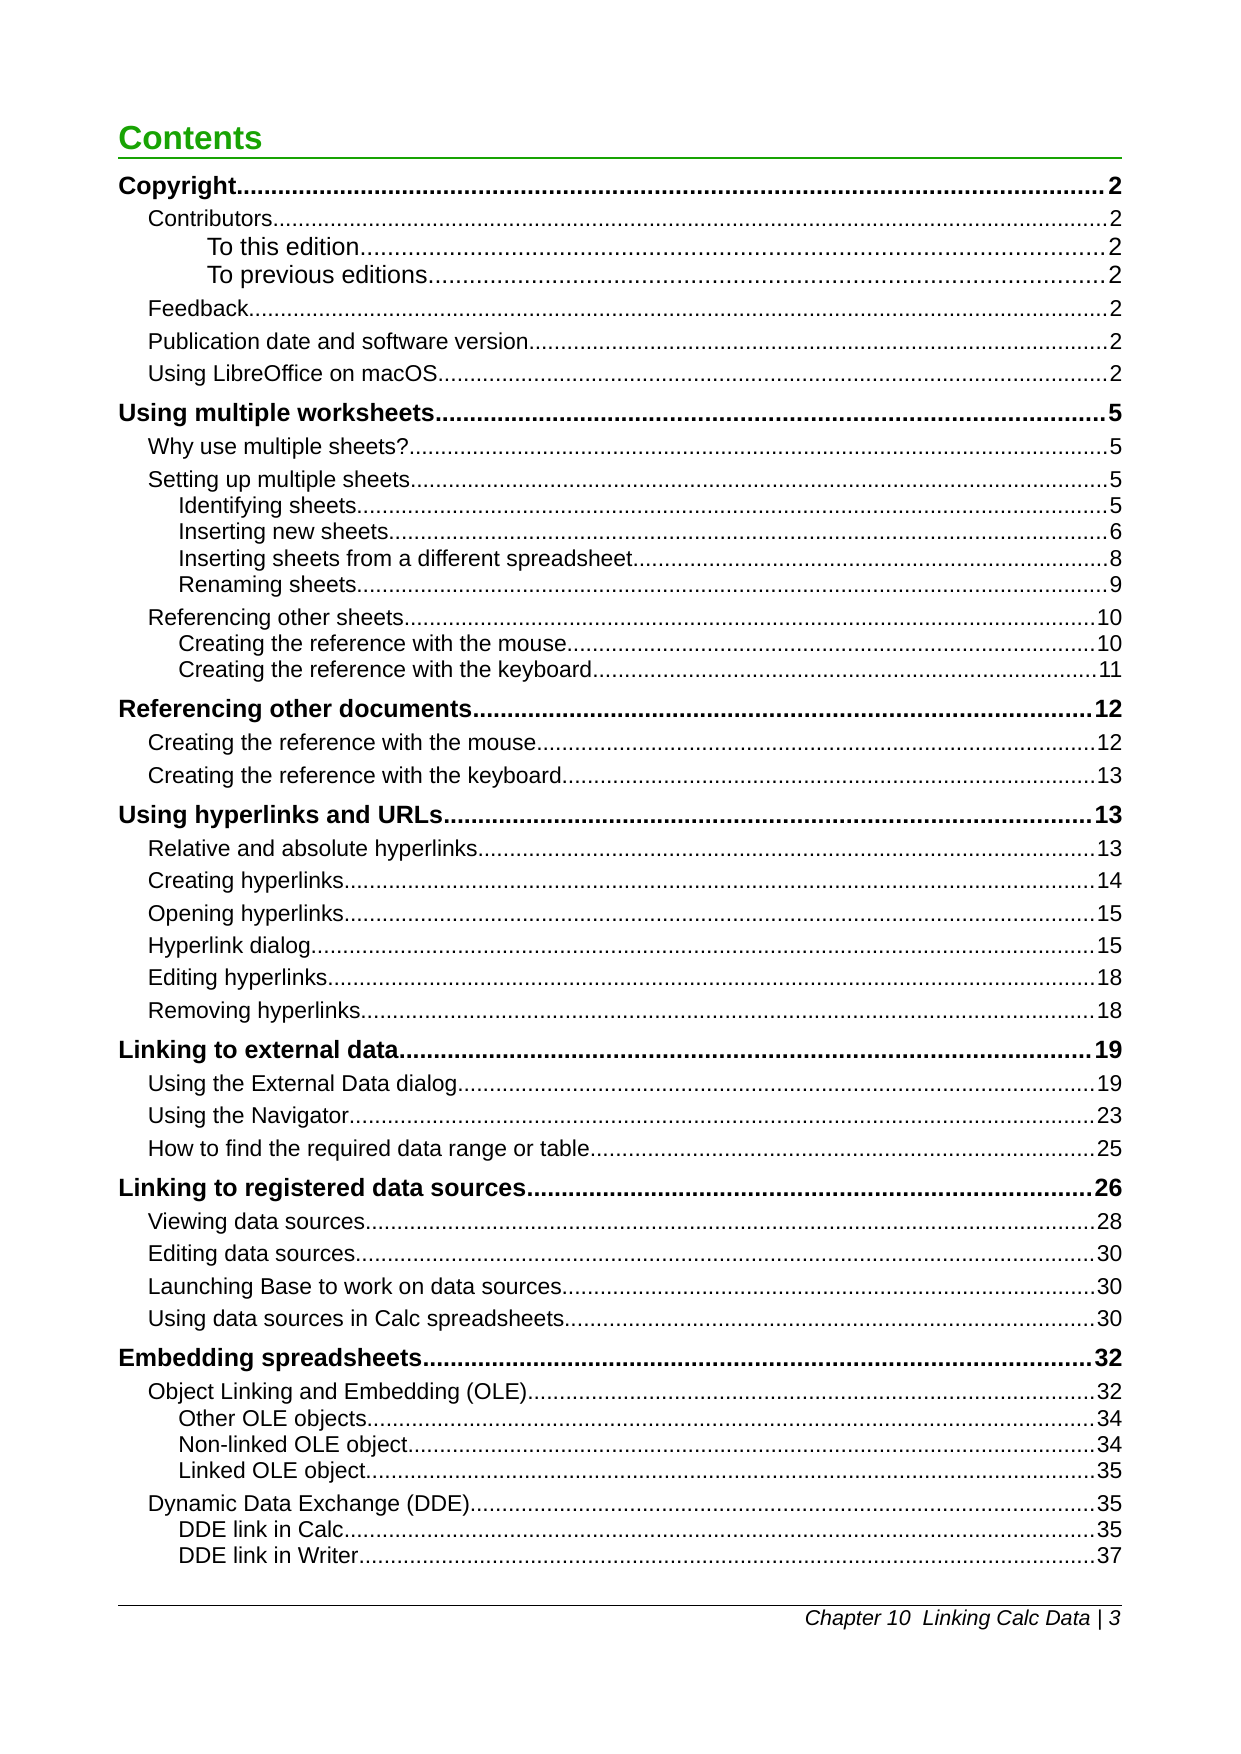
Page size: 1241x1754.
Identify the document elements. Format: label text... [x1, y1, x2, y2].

text How to find the required data range or table 25 [148, 1135, 1122, 1161]
text Creating the reference with the mouse 10 [178, 630, 1122, 656]
text Linking to registered data sources 26 [118, 1173, 1122, 1202]
text To previous editions 2 [207, 261, 1122, 289]
text To this edition 2 [207, 232, 1122, 261]
text Editing hyperlinks 18 [148, 964, 1122, 991]
text Relative and absolute hyperlinks 13 [148, 835, 1122, 861]
text Using the External Data dialog 19 [148, 1070, 1122, 1096]
text Using multiple worksheets 5 [118, 398, 1122, 427]
text Inserting sheets from a different spreadsheet 8 [178, 545, 1122, 571]
text Contributors 2 [148, 205, 1122, 232]
text Feedback 2 [148, 295, 1122, 322]
text Hyperlink dialog 15 [148, 932, 1122, 958]
text Other OLE objects 34 [178, 1404, 1122, 1431]
text Referencing other documents 12 [118, 694, 1122, 723]
text Renaming sheets 9 [178, 571, 1122, 597]
text Launching Base to work on data sources 30 [148, 1273, 1122, 1299]
text Creating hyperlinks 14 [148, 867, 1122, 893]
text Referencing other sheets 10 [148, 603, 1122, 630]
text Viewing data sources 28 [148, 1208, 1122, 1234]
text Opening hyperlinks 15 [148, 899, 1122, 926]
text Editing data sources 30 [148, 1240, 1122, 1267]
text Publication date and software version 2 [148, 328, 1122, 354]
text Copyright 2 [118, 171, 1122, 199]
text Object Linking and Embedding (OLE) 32 [148, 1378, 1122, 1404]
text Setting up multiple sheets 5 [148, 466, 1122, 492]
text Why use multiple sheets? 5 [148, 433, 1122, 459]
text Non-linked OLE object 34 [178, 1431, 1122, 1457]
text Linked OLE object 35 [178, 1457, 1122, 1483]
text Identifying sheets 5 [178, 492, 1122, 518]
text Embedding spreadsheets 32 [118, 1343, 1122, 1372]
text Using data sources in Calc spreadsheets 30 [148, 1305, 1122, 1331]
text Removing hyperlinks 18 [148, 997, 1122, 1023]
text Inserting new sheets 6 [178, 518, 1122, 545]
subtitle Contents [118, 118, 1122, 157]
text Using the Navigator 23 [148, 1102, 1122, 1129]
text Creating the reference with the mouse 12 [148, 729, 1122, 756]
text Dynamic Data Exchange (DDE) 35 [148, 1489, 1122, 1516]
text DDE link in Calc 35 [178, 1516, 1122, 1542]
text Creating the reference with the keyboard 11 [178, 656, 1122, 682]
text Creating the reference with the keyboard 13 [148, 762, 1122, 788]
text Using LibreOffice on macOS 2 [148, 360, 1122, 386]
text Linking to external data 19 [118, 1035, 1122, 1064]
text DDE link in Writer 37 [178, 1542, 1122, 1569]
text Using hyperlinks and URLs 13 [118, 800, 1122, 829]
